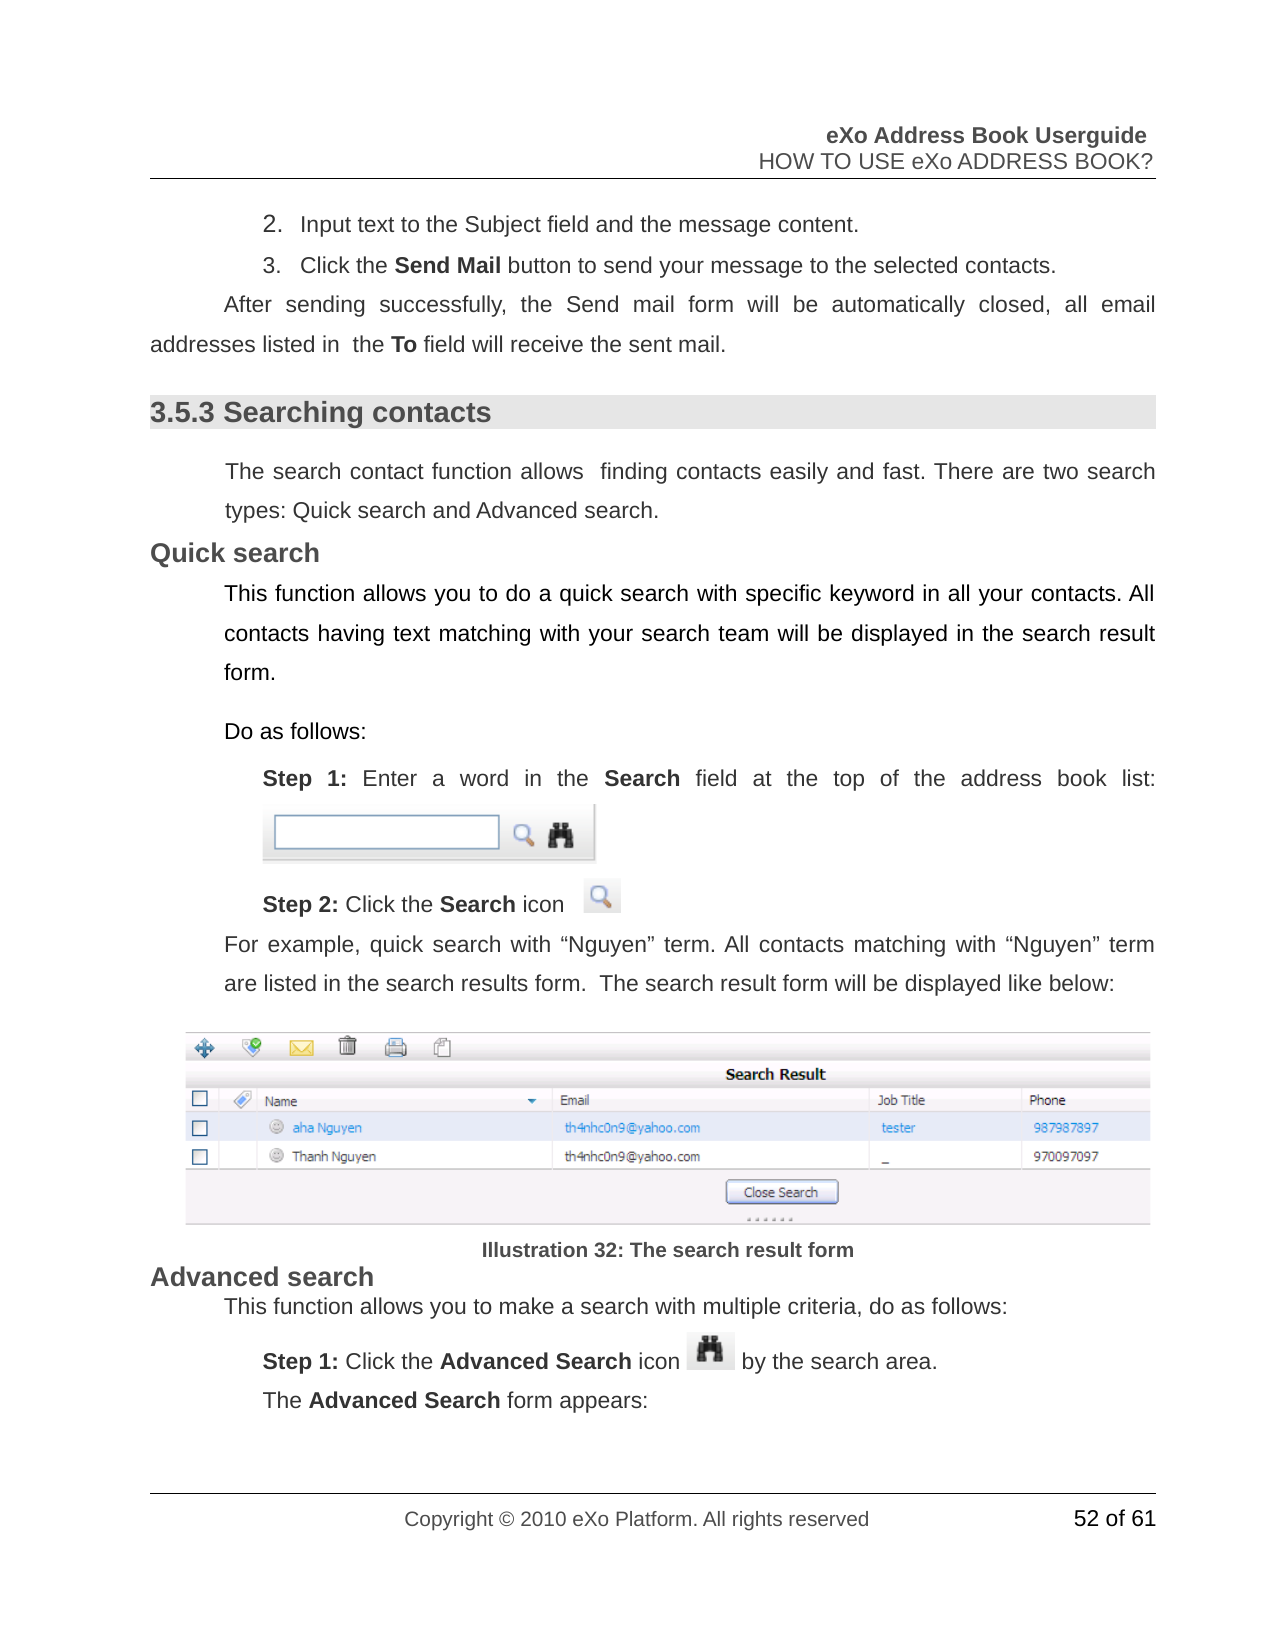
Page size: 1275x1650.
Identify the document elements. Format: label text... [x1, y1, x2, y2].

picture [262, 804, 597, 864]
text The search contact function allows finding contacts easily and fast. There are two search types: Quick search and Advanced search. [225, 458, 1156, 524]
text This function allows you to do a quick search with specific keyword in all your contacts. All contacts having text matching with your search team will be displayed in the search result form. [224, 580, 1156, 685]
list Step 2: Click the Search icon [225, 878, 1156, 917]
picture [583, 878, 621, 913]
text This function allows you to make a search with multiple criteria, do as follows: [150, 1293, 1156, 1319]
list Input text to the Subject field and the message content. [262, 208, 1156, 237]
subtitle Searching contacts [150, 395, 1156, 429]
list Step 1: Enter a word in the Search field at the top of the address book list: [225, 765, 1156, 864]
subtitle Quick search [150, 537, 1156, 568]
text Illustration 32: The search result form [185, 1226, 1150, 1261]
text Do as follows: [224, 718, 1156, 744]
picture [185, 1032, 1151, 1226]
list Step 1: Click the Advanced Search icon by the search area. [225, 1332, 1156, 1374]
list Click the Send Mail button to send your message to the selected contacts. [262, 252, 1156, 278]
picture [686, 1332, 735, 1370]
subtitle Advanced search [150, 1009, 1156, 1293]
text For example, quick search with “Nguyen” term. All contacts matching with “Nguyen” term are listed in the search results form. The search result form will be displayed like below: [224, 931, 1156, 996]
text After sending successfully, the Send mail form will be automatically closed, all email addresses listed in the To field will receive the sent mail. [150, 291, 1156, 357]
list The Advanced Search form appears: [225, 1387, 1156, 1414]
